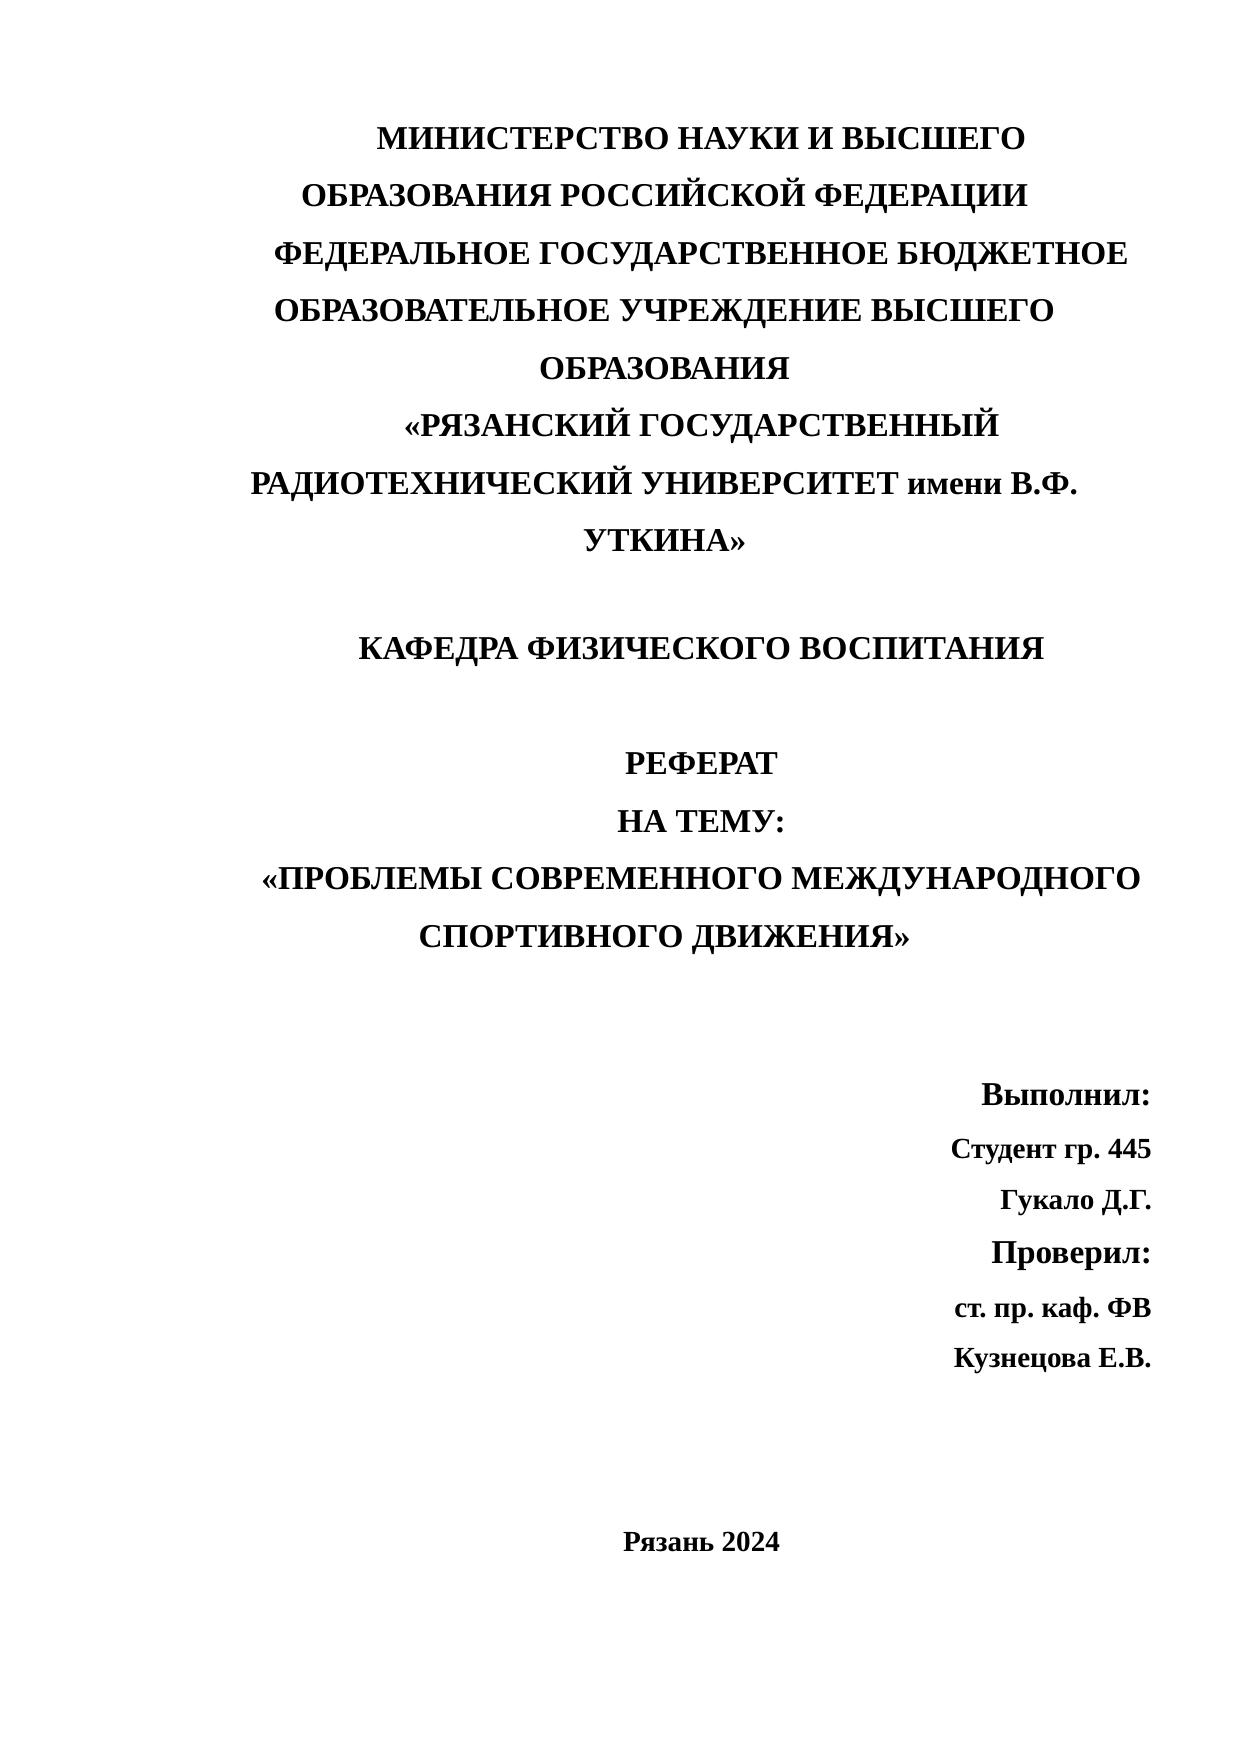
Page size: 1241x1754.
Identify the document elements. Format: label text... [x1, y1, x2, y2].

text РЕФЕРАТ [177, 743, 1152, 782]
text Студент гр. 445 [177, 1132, 1152, 1165]
text Гукало Д.Г. [177, 1182, 1152, 1215]
text Проверил: [177, 1232, 1152, 1271]
text Кузнецова Е.В. [177, 1340, 1152, 1373]
text НА ТЕМУ: [177, 801, 1152, 839]
text Рязань 2024 [177, 1524, 1152, 1558]
text ст. пр. каф. ФВ [177, 1290, 1152, 1323]
text МИНИСТЕРСТВО НАУКИ И ВЫСШЕГО ОБРАЗОВАНИЯ РОССИЙСКОЙ ФЕДЕРАЦИИ [177, 118, 1152, 214]
text КАФЕДРА ФИЗИЧЕСКОГО ВОСПИТАНИЯ [177, 628, 1152, 667]
text «РЯЗАНСКИЙ ГОСУДАРСТВЕННЫЙ РАДИОТЕХНИЧЕСКИЙ УНИВЕРСИТЕТ имени В.Ф. УТКИНА» [177, 406, 1152, 559]
text ФЕДЕРАЛЬНОЕ ГОСУДАРСТВЕННОЕ БЮДЖЕТНОЕ ОБРАЗОВАТЕЛЬНОЕ УЧРЕЖДЕНИЕ ВЫСШЕГО ОБРАЗОВАНИЯ [177, 233, 1152, 386]
text Выполнил: [177, 1074, 1152, 1112]
text «ПРОБЛЕМЫ СОВРЕМЕННОГО МЕЖДУНАРОДНОГО СПОРТИВНОГО ДВИЖЕНИЯ» [177, 858, 1152, 954]
